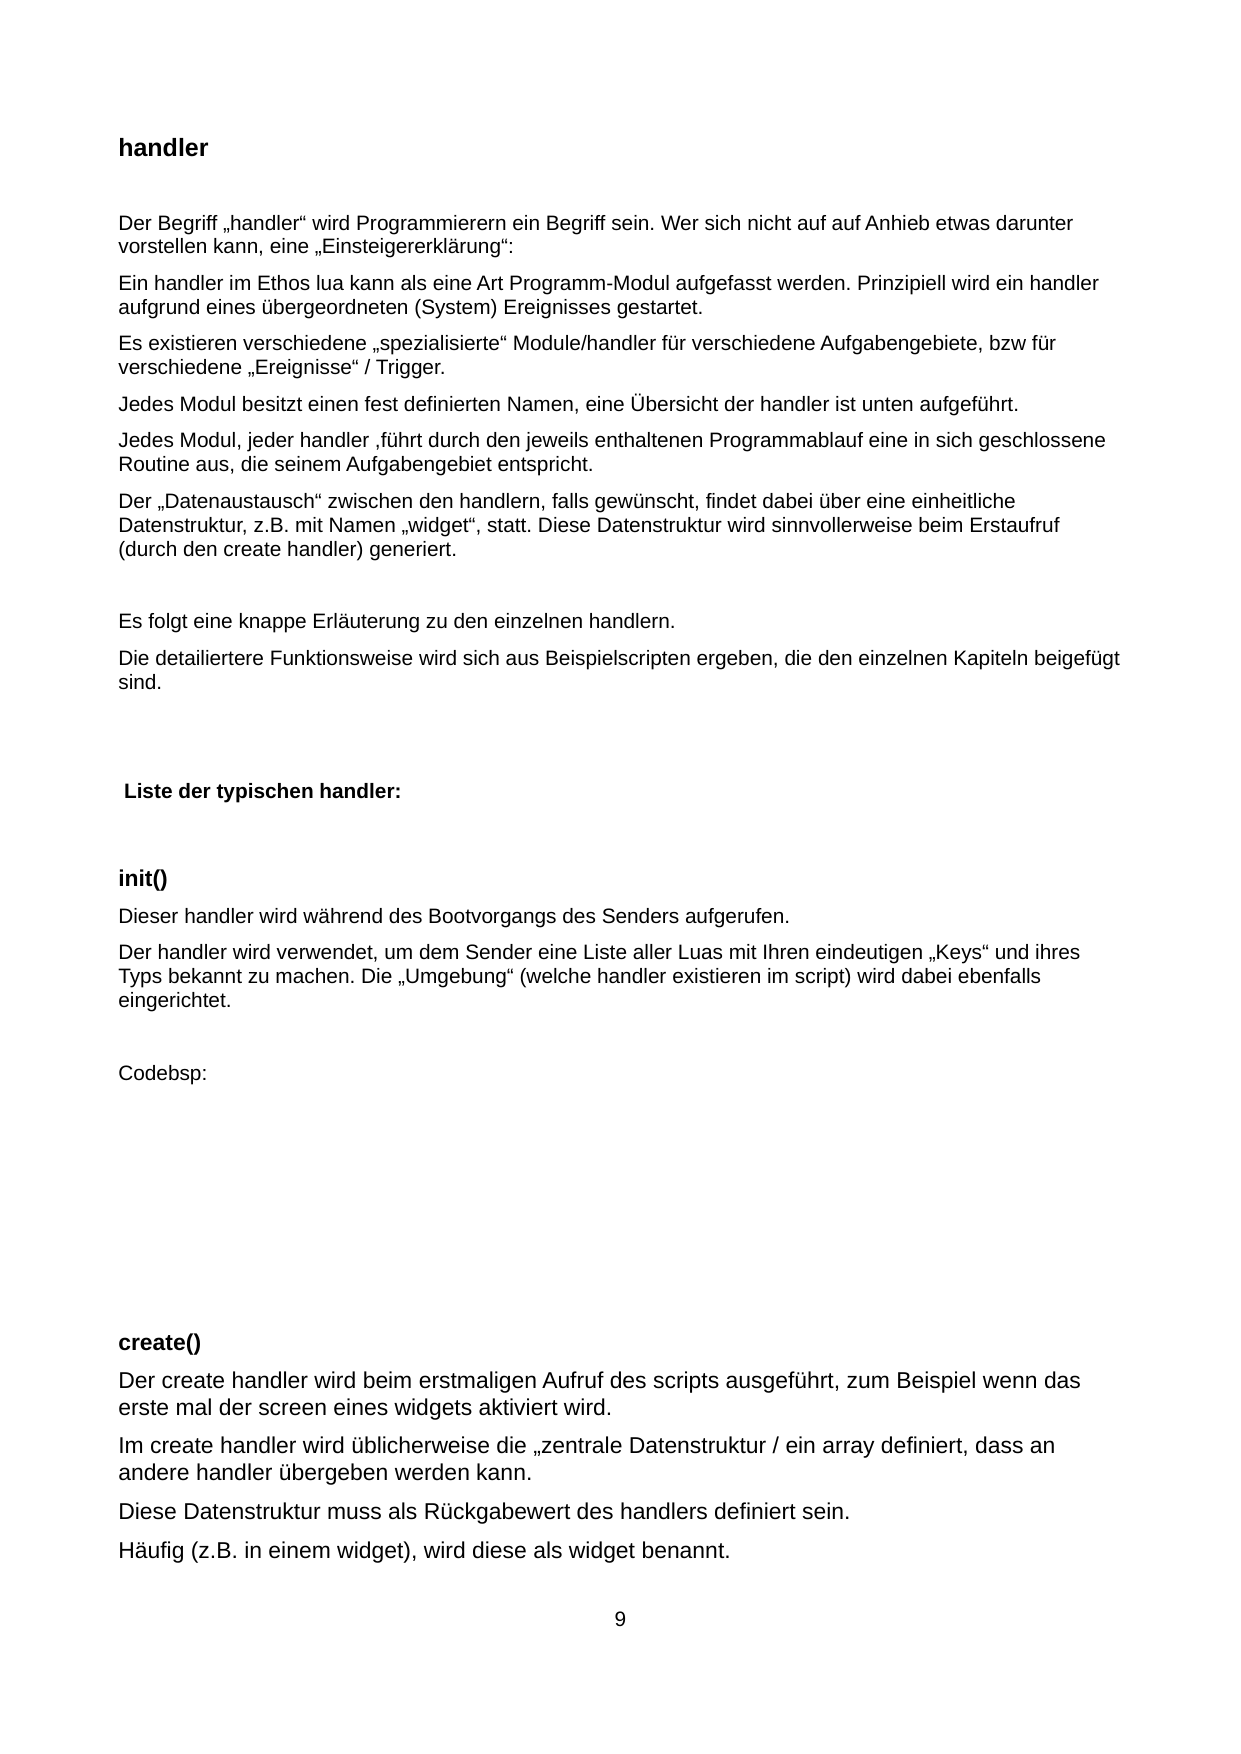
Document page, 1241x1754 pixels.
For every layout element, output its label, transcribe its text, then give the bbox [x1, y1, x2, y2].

subtitle create() [118, 1328, 1122, 1355]
text Im create handler wird üblicherweise die „zentrale Datenstruktur / ein array definiert, dass an andere handler übergeben werden kann. [118, 1432, 1122, 1485]
text Codebsp: [118, 1061, 1122, 1085]
text Ein handler im Ethos lua kann als eine Art Programm-Modul aufgefasst werden. Prinzipiell wird ein handler aufgrund eines übergeordneten (System) Ereignisses gestartet. [118, 271, 1122, 319]
subtitle handler [118, 133, 1122, 161]
text Es folgt eine knappe Erläuterung zu den einzelnen handlern. [118, 609, 1122, 633]
text Es existieren verschiedene „spezialisierte“ Module/handler für verschiedene Aufgabengebiete, bzw für verschiedene „Ereignisse“ / Trigger. [118, 331, 1122, 379]
subtitle init() [118, 864, 1122, 891]
text Der „Datenaustausch“ zwischen den handlern, falls gewünscht, findet dabei über eine einheitliche Datenstruktur, z.B. mit Namen „widget“, statt. Diese Datenstruktur wird sinnvollerweise beim Erstaufruf (durch den create handler) generiert. [118, 488, 1122, 560]
text Diese Datenstruktur muss als Rückgabewert des handlers definiert sein. [118, 1498, 1122, 1524]
text Die detailiertere Funktionsweise wird sich aus Beispielscripten ergeben, die den einzelnen Kapiteln beigefügt sind. [118, 646, 1122, 694]
text Dieser handler wird während des Bootvorgangs des Senders aufgerufen. [118, 903, 1122, 927]
text Der Begriff „handler“ wird Programmierern ein Begriff sein. Wer sich nicht auf auf Anhieb etwas darunter vorstellen kann, eine „Einsteigererklärung“: [118, 210, 1122, 258]
text Häufig (z.B. in einem widget), wird diese als widget benannt. [118, 1537, 1122, 1563]
text Jedes Modul besitzt einen fest definierten Namen, eine Übersicht der handler ist unten aufgeführt. [118, 392, 1122, 416]
text Liste der typischen handler: [118, 779, 1122, 803]
text Der create handler wird beim erstmaligen Aufruf des scripts ausgeführt, zum Beispiel wenn das erste mal der screen eines widgets aktiviert wird. [118, 1367, 1122, 1420]
text Der handler wird verwendet, um dem Sender eine Liste aller Luas mit Ihren eindeutigen „Keys“ und ihres Typs bekannt zu machen. Die „Umgebung“ (welche handler existieren im script) wird dabei ebenfalls eingerichtet. [118, 940, 1122, 1012]
text Jedes Modul, jeder handler ,führt durch den jeweils enthaltenen Programmablauf eine in sich geschlossene Routine aus, die seinem Aufgabengebiet entspricht. [118, 428, 1122, 476]
